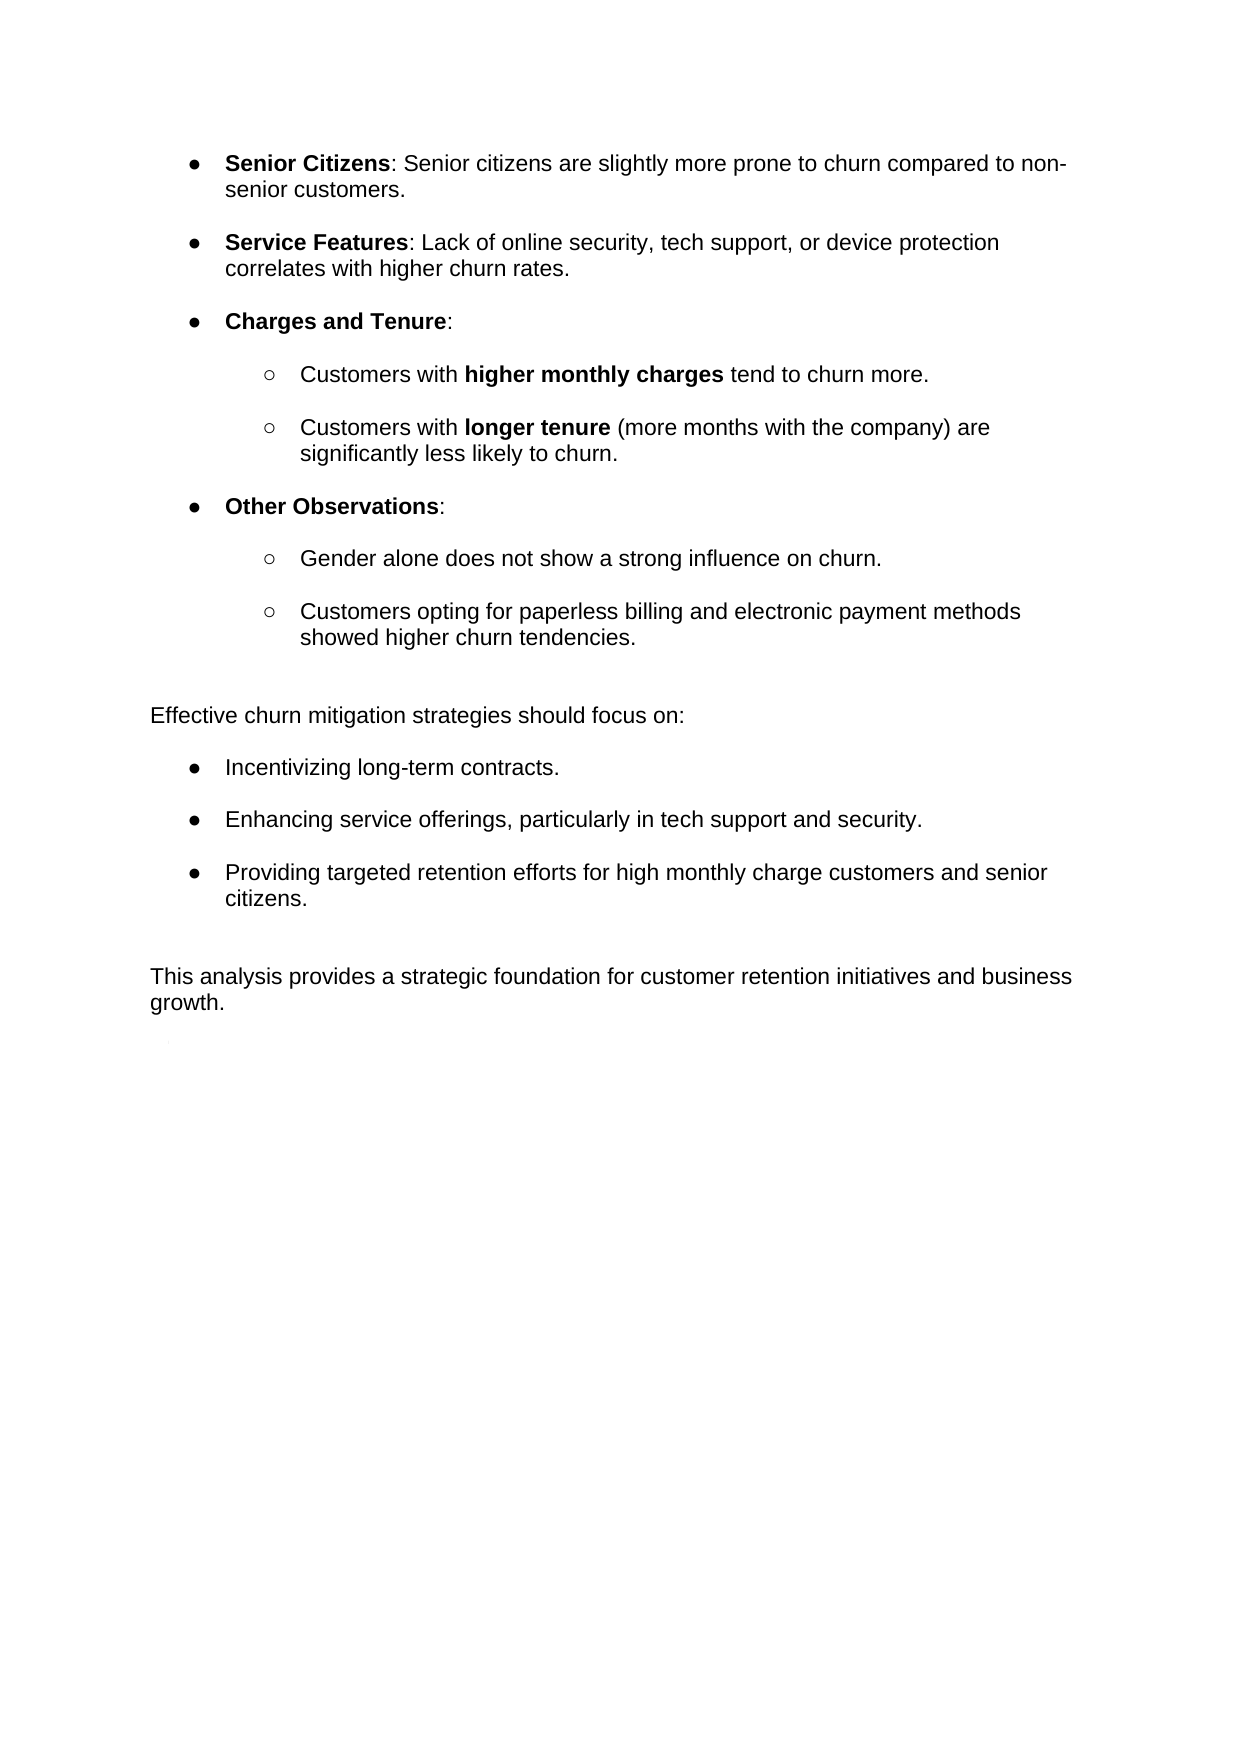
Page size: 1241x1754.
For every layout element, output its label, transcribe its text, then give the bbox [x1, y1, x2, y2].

list Charges and Tenure: [187, 308, 1090, 361]
list Providing targeted retention efforts for high monthly charge customers and senior citizens. [187, 859, 1090, 938]
list Gender alone does not show a strong influence on churn. [262, 545, 1090, 598]
list Incentivizing long-term contracts. [187, 753, 1090, 806]
list Service Features: Lack of online security, tech support, or device protection correlates with higher churn rates. [187, 229, 1090, 308]
list Customers opting for paperless billing and electronic payment methods showed higher churn tendencies. [262, 598, 1090, 677]
text This analysis provides a strategic foundation for customer retention initiatives and business growth. [150, 963, 1090, 1016]
list Customers with higher monthly charges tend to churn more. [262, 361, 1090, 413]
list Customers with longer tenure (more months with the company) are significantly less likely to churn. [262, 413, 1090, 493]
text Effective churn mitigation strategies should focus on: [150, 702, 1090, 728]
list Senior Citizens: Senior citizens are slightly more prone to churn compared to non-senior customers. [187, 150, 1090, 229]
list Other Observations: [187, 493, 1090, 545]
list Enhancing service offerings, particularly in tech support and security. [187, 806, 1090, 859]
